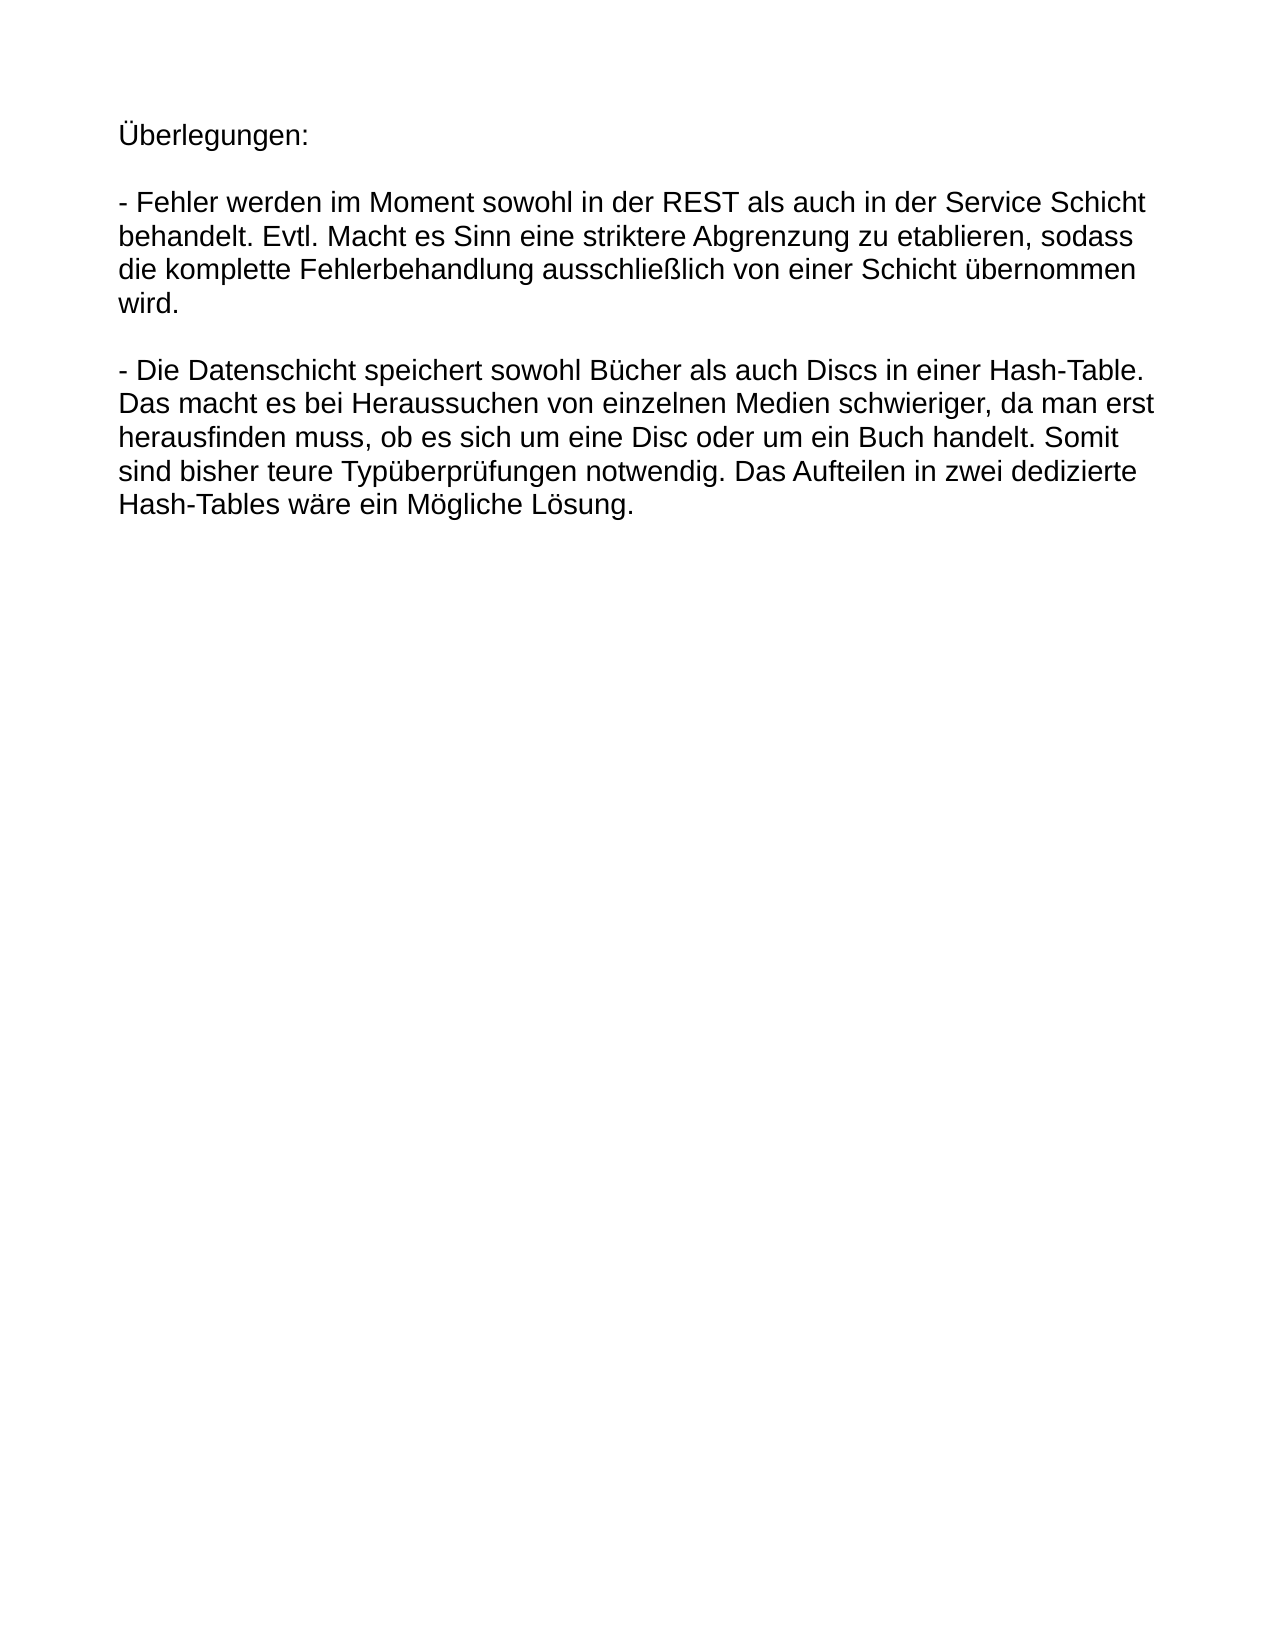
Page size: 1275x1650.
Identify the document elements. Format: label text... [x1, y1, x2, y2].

text - Die Datenschicht speichert sowohl Bücher als auch Discs in einer Hash-Table. Das macht es bei Heraussuchen von einzelnen Medien schwieriger, da man erst herausfinden muss, ob es sich um eine Disc oder um ein Buch handelt. Somit sind bisher teure Typüberprüfungen notwendig. Das Aufteilen in zwei dedizierte Hash-Tables wäre ein Mögliche Lösung. [118, 353, 1157, 521]
text Überlegungen: [118, 118, 1157, 152]
text - Fehler werden im Moment sowohl in der REST als auch in der Service Schicht behandelt. Evtl. Macht es Sinn eine striktere Abgrenzung zu etablieren, sodass die komplette Fehlerbehandlung ausschließlich von einer Schicht übernommen wird. [118, 185, 1157, 319]
